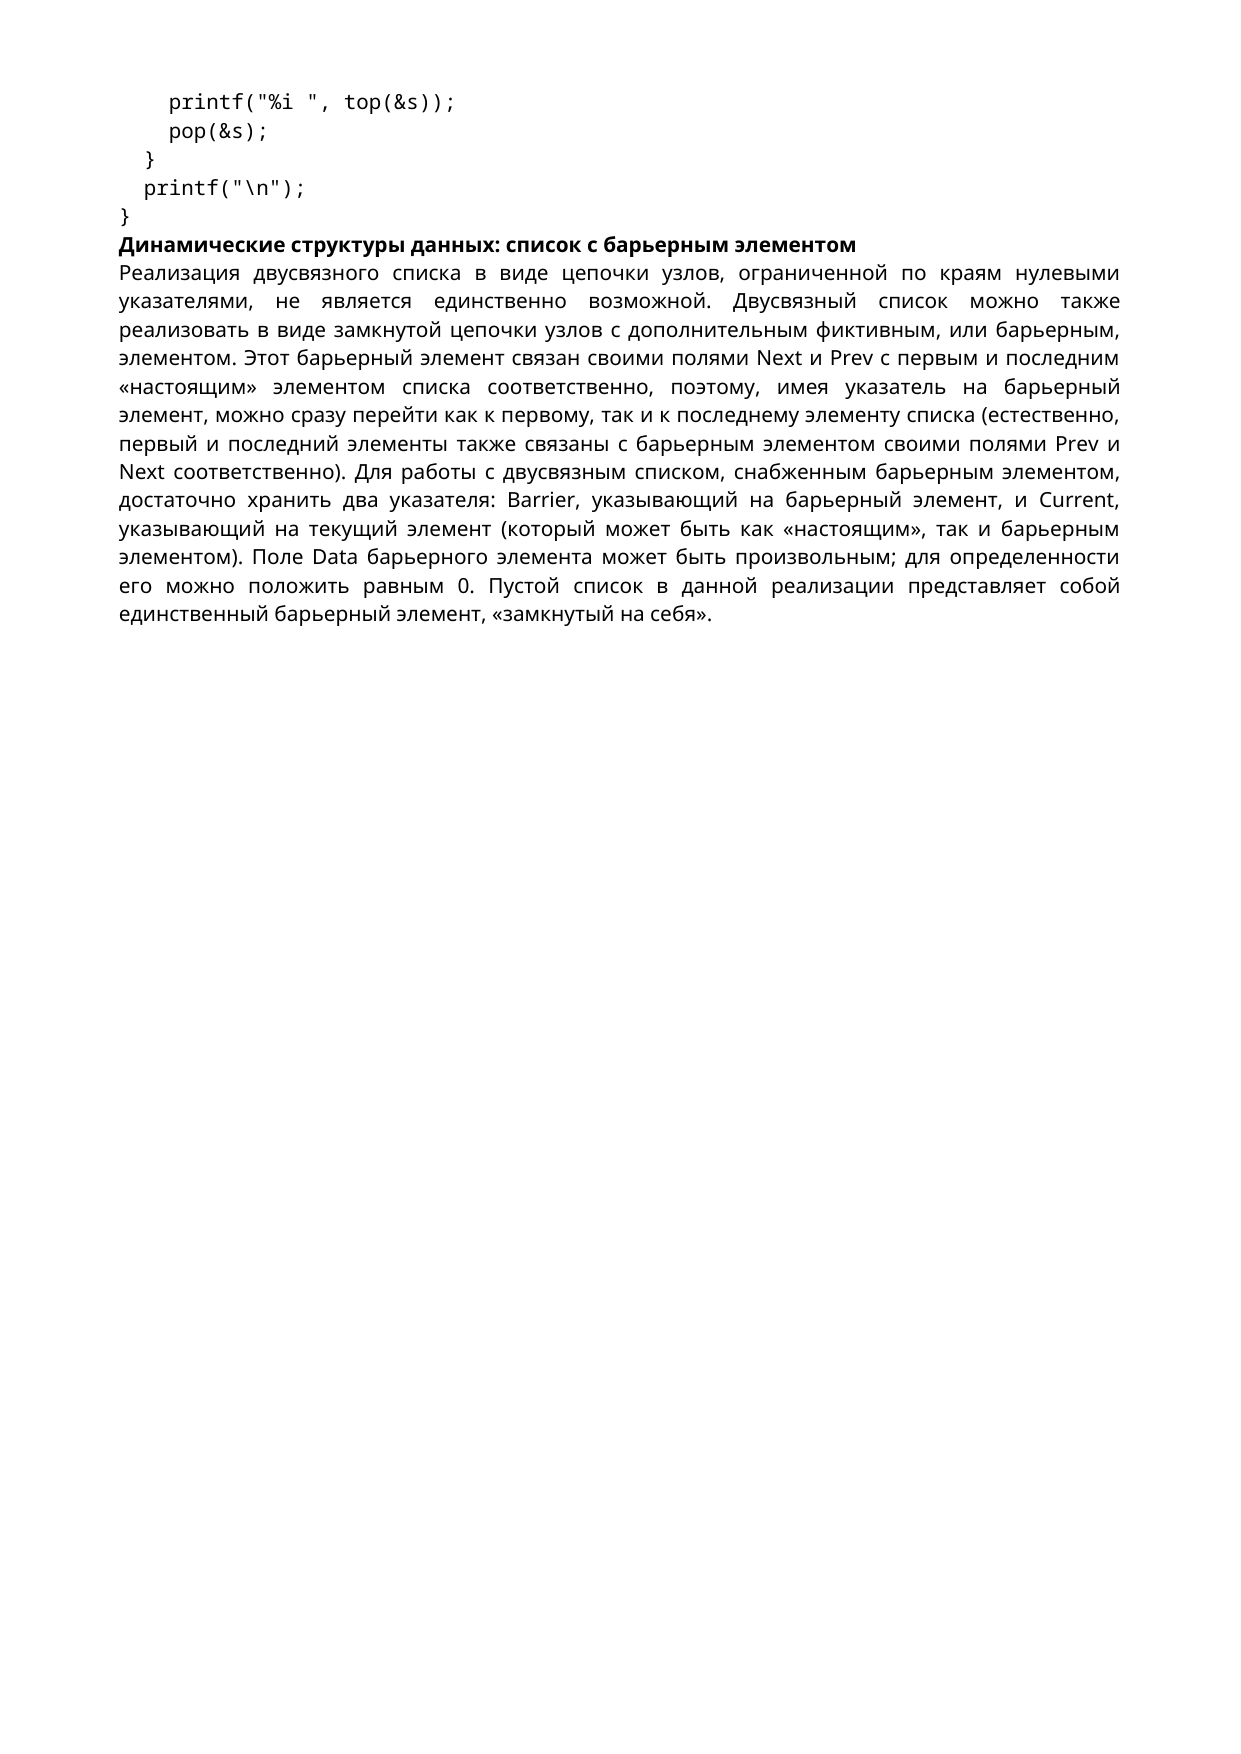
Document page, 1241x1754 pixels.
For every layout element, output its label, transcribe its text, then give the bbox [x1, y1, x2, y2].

text pop(&s); [119, 116, 1121, 144]
text } [119, 201, 1121, 230]
text } [119, 144, 1121, 173]
text printf("%i ", top(&s)); [119, 87, 1121, 116]
subtitle Динамические структуры данных: список с барьерным элементом [119, 230, 1121, 258]
text printf("\n"); [119, 173, 1121, 201]
text Реализация двусвязного списка в виде цепочки узлов, ограниченной по краям нулевыми указателями, не является единственно возможной. Двусвязный список можно также реализовать в виде замкнутой цепочки узлов с дополнительным фиктивным, или барьерным, элементом. Этот барьерный элемент связан своими полями Next и Prev с первым и последним «настоящим» элементом списка соответственно, поэтому, имея указатель на барьерный элемент, можно сразу перейти как к первому, так и к последнему элементу списка (естественно, первый и последний элементы также связаны с барьерным элементом своими полями Prev и Next соответственно). Для работы с двусвязным списком, снабженным барьерным элементом, достаточно хранить два указателя: Barrier, указывающий на барьерный элемент, и Current, указывающий на текущий элемент (который может быть как «настоящим», так и барьерным элементом). Поле Data барьерного элемента может быть произвольным; для определенности его можно положить равным 0. Пустой список в данной реализации представляет собой единственный барьерный элемент, «замкнутый на себя». [119, 258, 1121, 628]
